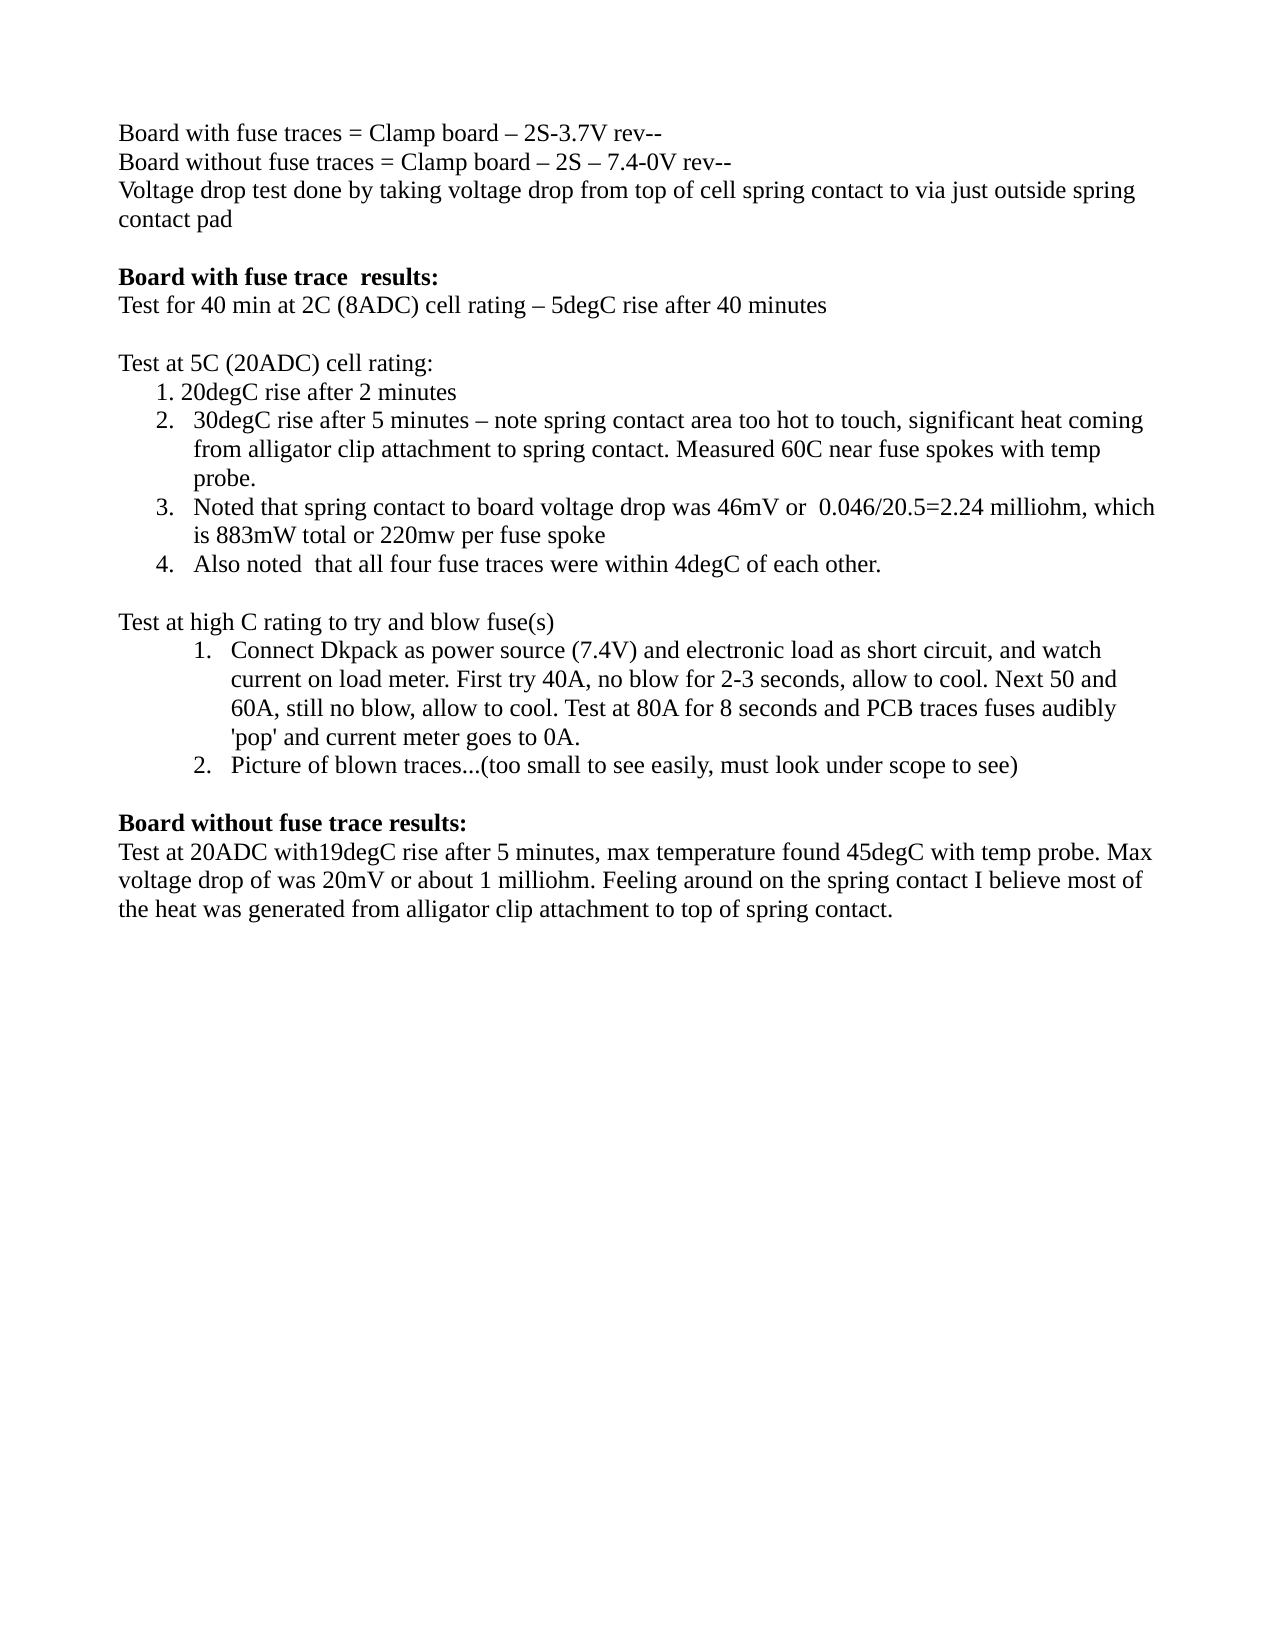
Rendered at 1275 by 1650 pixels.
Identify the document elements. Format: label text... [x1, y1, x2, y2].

list Picture of blown traces...(too small to see easily, must look under scope to see) [193, 751, 1157, 779]
list Also noted that all four fuse traces were within 4degC of each other. [156, 549, 1157, 578]
text 1. 20degC rise after 2 minutes [118, 377, 1157, 406]
text Test for 40 min at 2C (8ADC) cell rating – 5degC rise after 40 minutes [118, 291, 1157, 319]
text Board with fuse traces = Clamp board – 2S-3.7V rev-- [118, 118, 1157, 147]
text Board without fuse traces = Clamp board – 2S – 7.4-0V rev-- [118, 147, 1157, 176]
list Noted that spring contact to board voltage drop was 46mV or 0.046/20.5=2.24 milliohm, which is 883mW total or 220mw per fuse spoke [156, 492, 1157, 549]
text Voltage drop test done by taking voltage drop from top of cell spring contact to via just outside spring contact pad [118, 176, 1157, 233]
text Test at high C rating to try and blow fuse(s) [118, 607, 1157, 636]
text Board without fuse trace results: [118, 808, 1157, 837]
text Test at 5C (20ADC) cell rating: [118, 348, 1157, 377]
list Connect Dkpack as power source (7.4V) and electronic load as short circuit, and watch current on load meter. First try 40A, no blow for 2-3 seconds, allow to cool. Next 50 and 60A, still no blow, allow to cool. Test at 80A for 8 seconds and PCB traces fuses audibly 'pop' and current meter goes to 0A. [193, 636, 1157, 751]
text Board with fuse trace results: [118, 262, 1157, 291]
list 30degC rise after 5 minutes – note spring contact area too hot to touch, significant heat coming from alligator clip attachment to spring contact. Measured 60C near fuse spokes with temp probe. [156, 406, 1157, 492]
text Test at 20ADC with19degC rise after 5 minutes, max temperature found 45degC with temp probe. Max voltage drop of was 20mV or about 1 milliohm. Feeling around on the spring contact I believe most of the heat was generated from alligator clip attachment to top of spring contact. [118, 837, 1157, 923]
